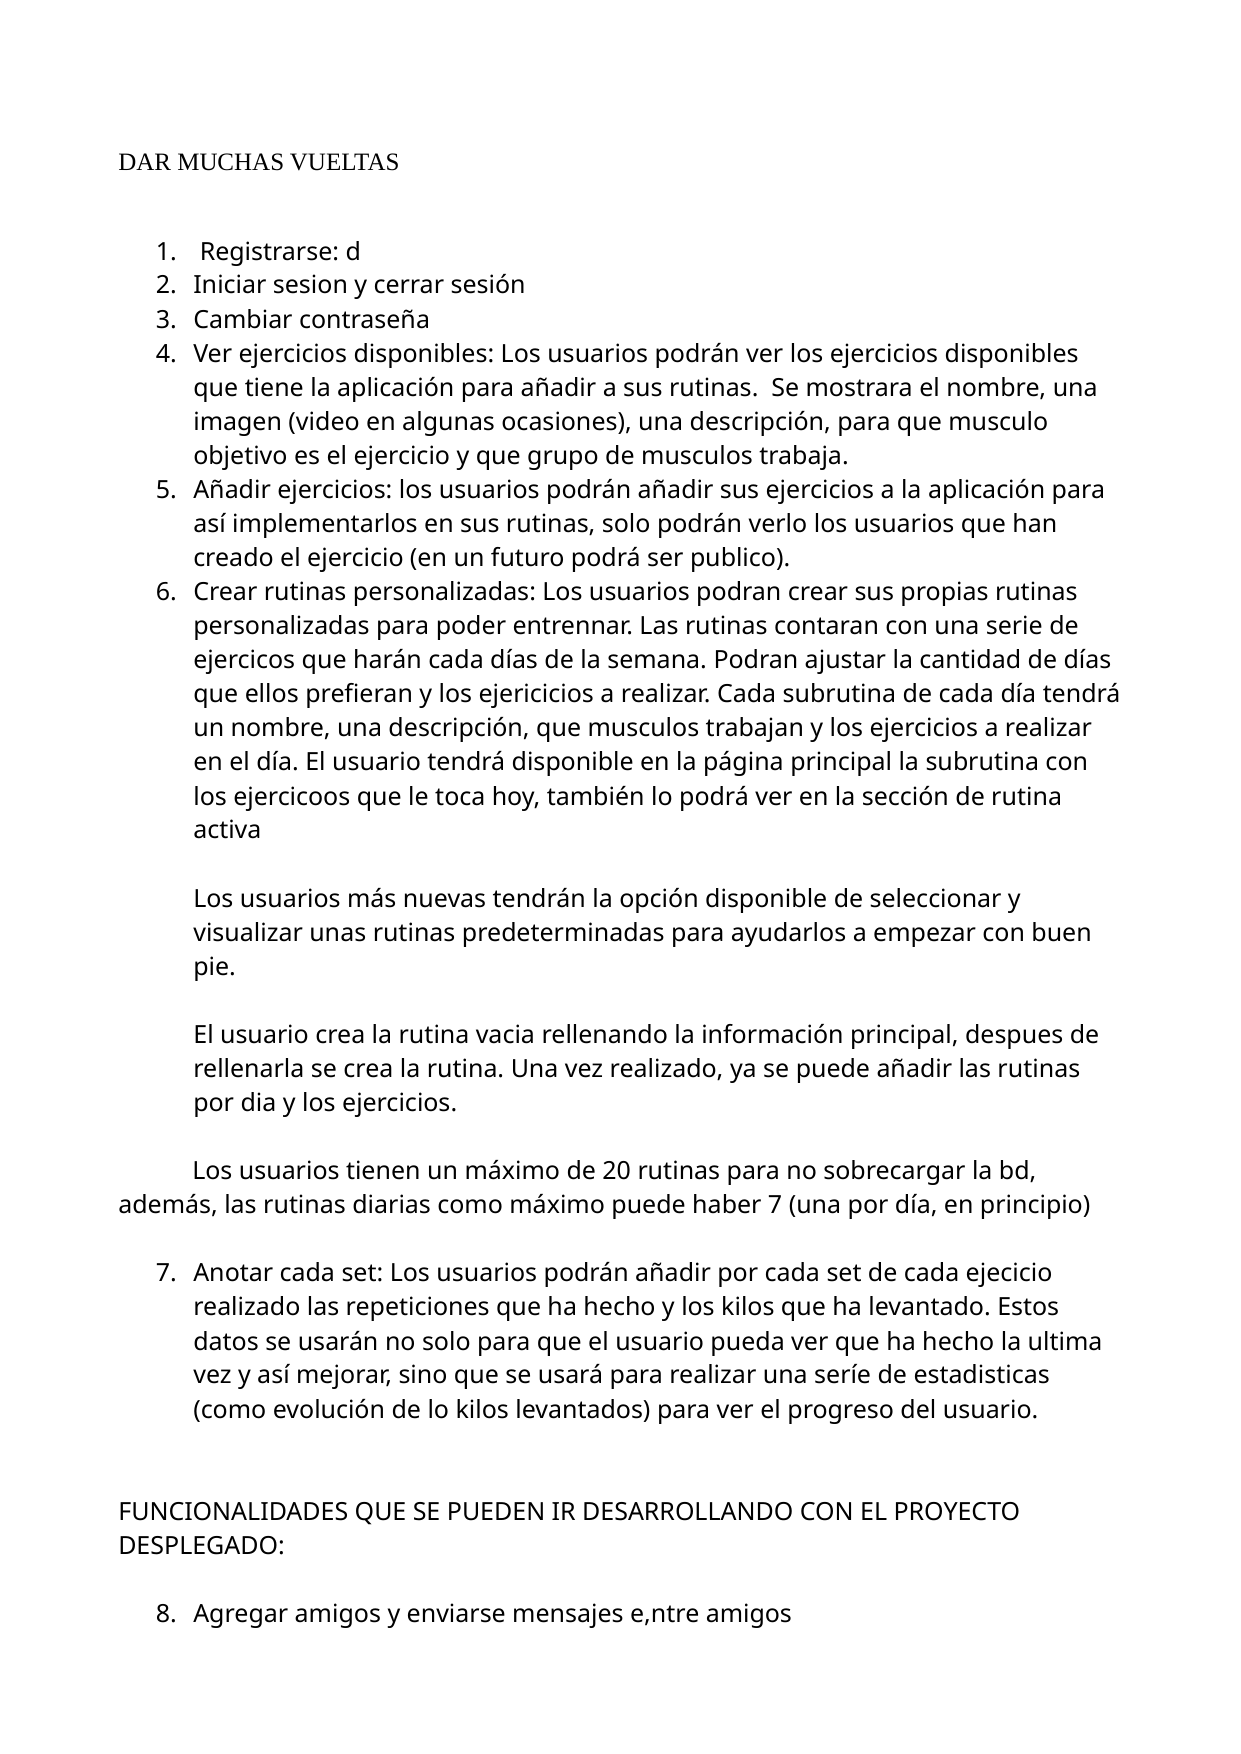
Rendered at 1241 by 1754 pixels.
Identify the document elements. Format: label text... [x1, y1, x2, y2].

list Añadir ejercicios: los usuarios podrán añadir sus ejercicios a la aplicación para así implementarlos en sus rutinas, solo podrán verlo los usuarios que han creado el ejercicio (en un futuro podrá ser publico). [156, 472, 1122, 574]
list Crear rutinas personalizadas: Los usuarios podran crear sus propias rutinas personalizadas para poder entrennar. Las rutinas contaran con una serie de ejercicos que harán cada días de la semana. Podran ajustar la cantidad de días que ellos prefieran y los ejericicios a realizar. Cada subrutina de cada día tendrá un nombre, una descripción, que musculos trabajan y los ejercicios a realizar en el día. El usuario tendrá disponible en la página principal la subrutina con los ejercicoos que le toca hoy, también lo podrá ver en la sección de rutina activa [156, 574, 1122, 846]
list Iniciar sesion y cerrar sesión [156, 267, 1122, 301]
text Los usuarios tienen un máximo de 20 rutinas para no sobrecargar la bd, además, las rutinas diarias como máximo puede haber 7 (una por día, en principio) [118, 1153, 1122, 1221]
list Anotar cada set: Los usuarios podrán añadir por cada set de cada ejecicio realizado las repeticiones que ha hecho y los kilos que ha levantado. Estos datos se usarán no solo para que el usuario pueda ver que ha hecho la ultima vez y así mejorar, sino que se usará para realizar una seríe de estadisticas (como evolución de lo kilos levantados) para ver el progreso del usuario. [156, 1255, 1122, 1425]
list Registrarse: d [156, 233, 1122, 267]
text FUNCIONALIDADES QUE SE PUEDEN IR DESARROLLANDO CON EL PROYECTO DESPLEGADO: [118, 1493, 1122, 1562]
list Cambiar contraseña [156, 301, 1122, 335]
list Ver ejercicios disponibles: Los usuarios podrán ver los ejercicios disponibles que tiene la aplicación para añadir a sus rutinas. Se mostrara el nombre, una imagen (video en algunas ocasiones), una descripción, para que musculo objetivo es el ejercicio y que grupo de musculos trabaja. [156, 335, 1122, 472]
text DAR MUCHAS VUELTAS [118, 147, 1122, 176]
list Los usuarios más nuevas tendrán la opción disponible de seleccionar y visualizar unas rutinas predeterminadas para ayudarlos a empezar con buen pie. [156, 880, 1122, 982]
list El usuario crea la rutina vacia rellenando la información principal, despues de rellenarla se crea la rutina. Una vez realizado, ya se puede añadir las rutinas por dia y los ejercicios. [156, 1017, 1122, 1119]
list Agregar amigos y enviarse mensajes e,ntre amigos [156, 1596, 1122, 1630]
